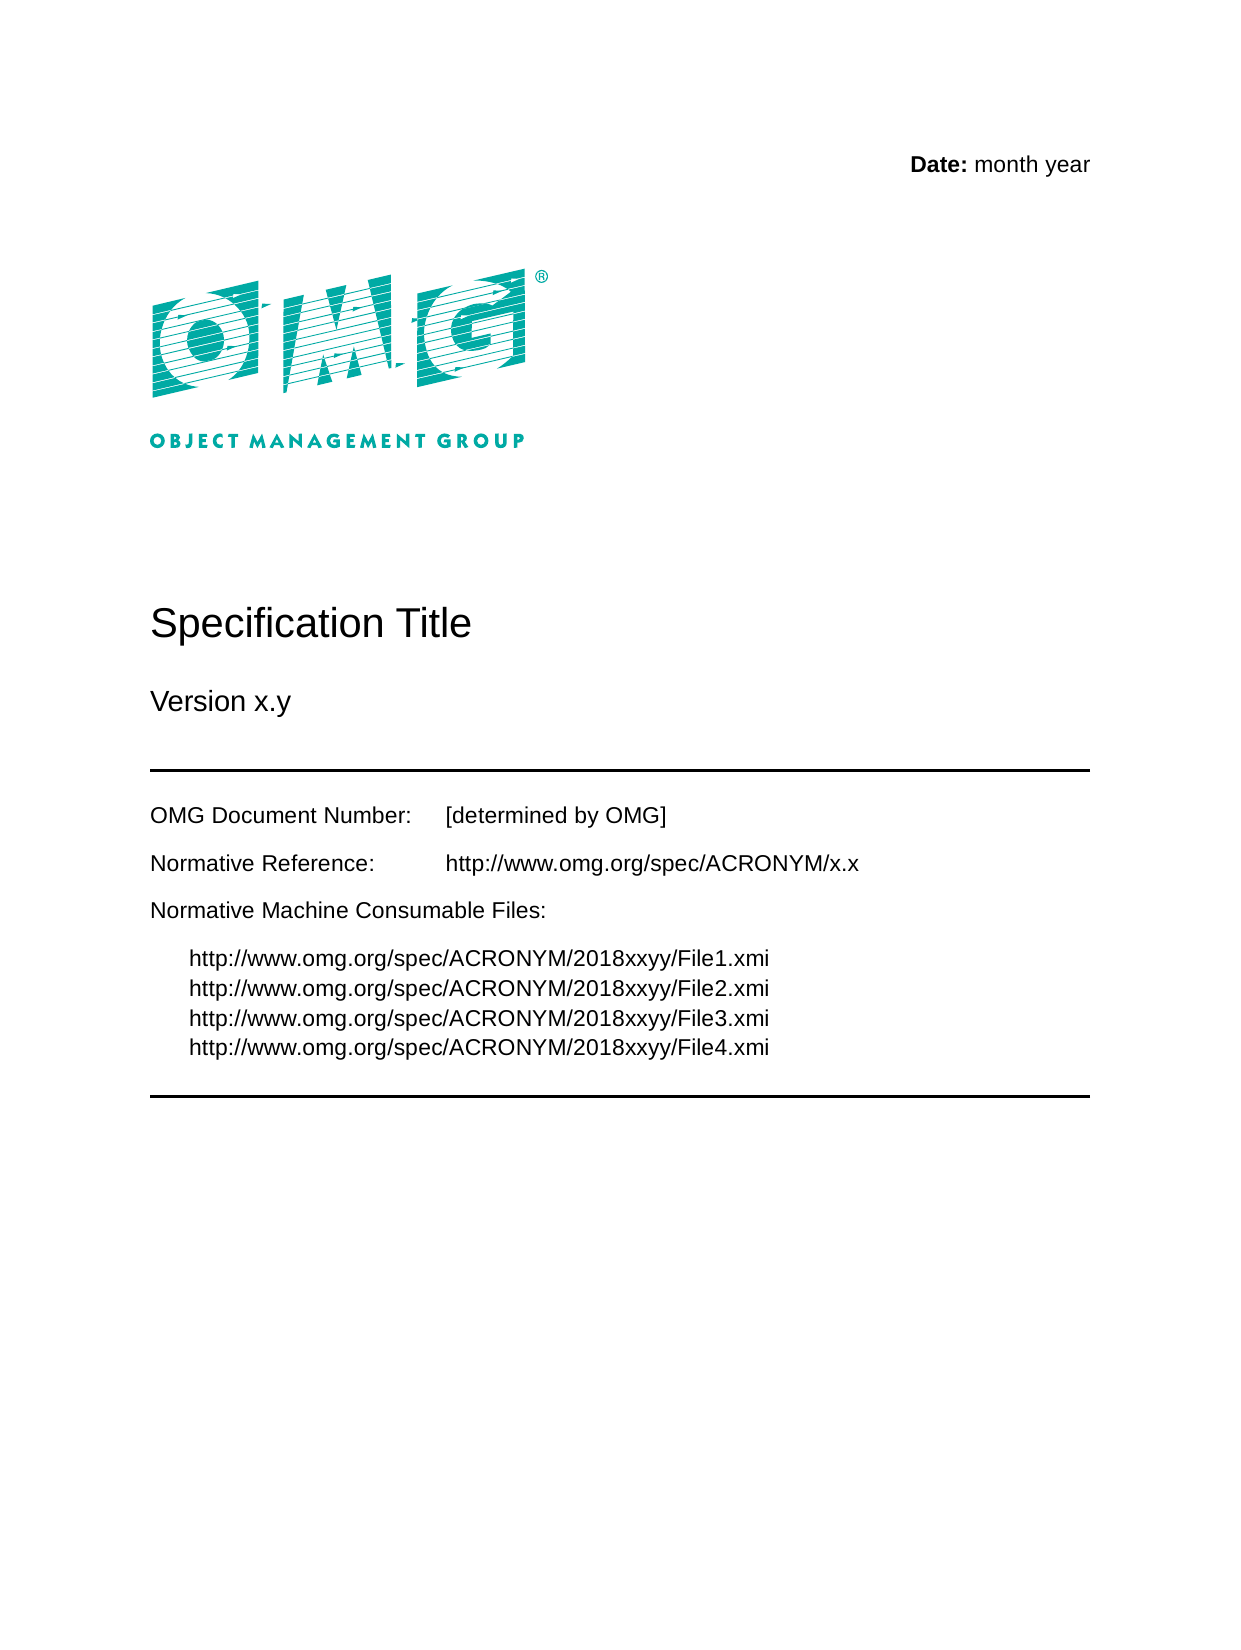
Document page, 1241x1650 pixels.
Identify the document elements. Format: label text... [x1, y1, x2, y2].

text Normative Reference: http://www.omg.org/spec/ACRONYM/x.x [150, 849, 1090, 876]
text Version x.y [150, 684, 1090, 718]
text Normative Machine Consumable Files: [150, 897, 1090, 924]
text OMG Document Number: [determined by OMG] [150, 802, 1090, 829]
text http://www.omg.org/spec/ACRONYM/2018xxyy/File1.xmi http://www.omg.org/spec/ACRONYM/2018xxyy/File2.xmi http://www.omg.org/spec/ACRONYM/2018xxyy/File3.xmi http://www.omg.org/spec/ACRONYM/2018xxyy/File4.xmi [150, 944, 1090, 1061]
text Date: month year [150, 150, 1090, 177]
text Specification Title [150, 599, 1090, 647]
